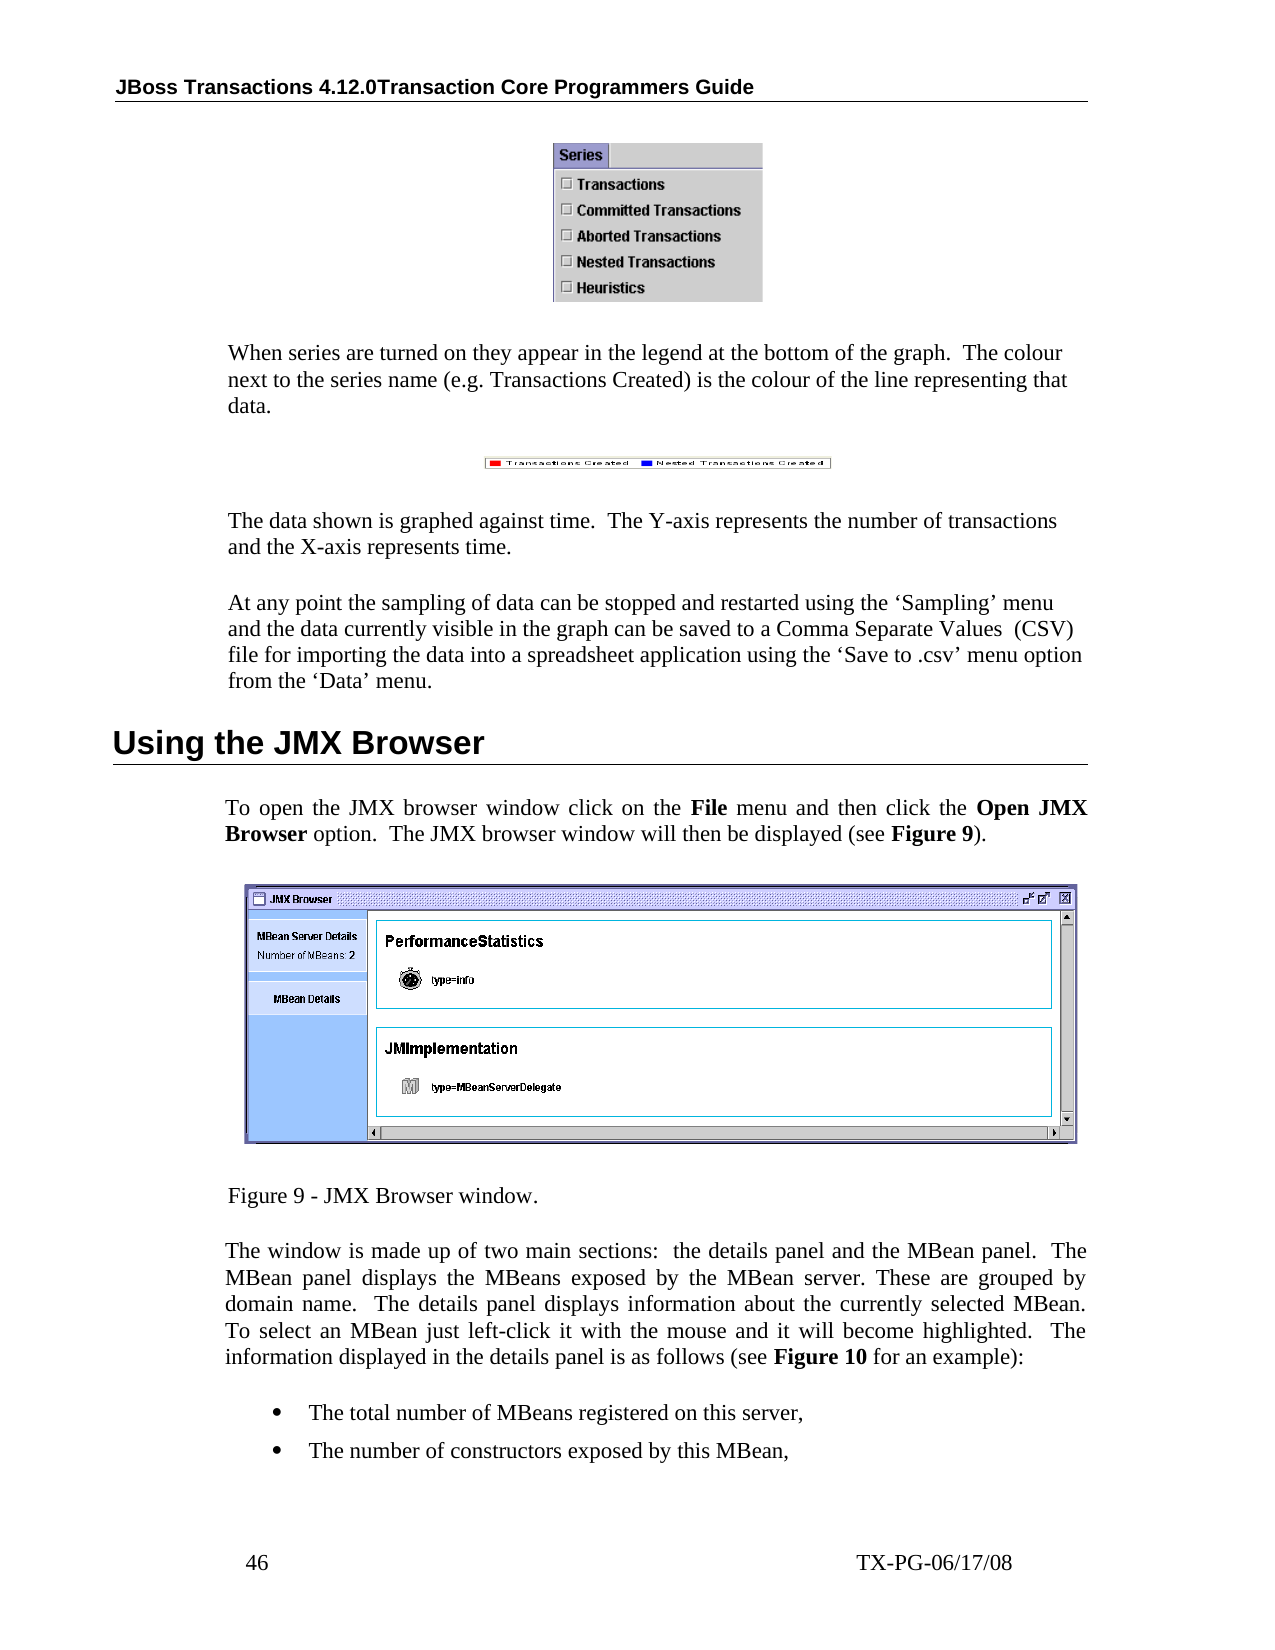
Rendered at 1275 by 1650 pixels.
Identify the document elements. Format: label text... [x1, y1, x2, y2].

list The number of constructors exposed by this MBean, [273, 1437, 1088, 1464]
text To open the JMX browser window click on the File menu and then click the Open JMX Browser option. The JMX browser window will then be displayed (see Figure 9). [225, 794, 1088, 847]
text The data shown is graphed against time. The Y-axis represents the number of transactions and the X-axis represents time. [228, 507, 1088, 559]
text The window is made up of two main sections: the details panel and the MBean panel. The MBean panel displays the MBeans exposed by the MBean server. These are grouped by domain name. The details panel displays information about the currently selected MBean. To select an MBean just left-click it with the mouse and it will become highlighted. The information displayed in the details panel is as follows (see Figure 10 for an example): [225, 1238, 1088, 1369]
subtitle Using the JMX Browser [112, 723, 1088, 765]
text When series are turned on they appear in the legend at the bottom of the graph. The colour next to the series name (e.g. Transactions Created) is the colour of the line representing that data. [228, 339, 1088, 418]
list The total number of MBeans registered on this server, [273, 1398, 1088, 1425]
text Figure 9 - JMX Browser window. [228, 1182, 1088, 1208]
text At any point the sampling of data can be stopped and restarted using the ‘Sampling’ menu and the data currently visible in the graph can be saved to a Comma Separate Values (CSV) file for importing the data into a spreadsheet application using the ‘Save to .csv’ menu option from the ‘Data’ menu. [228, 588, 1088, 694]
